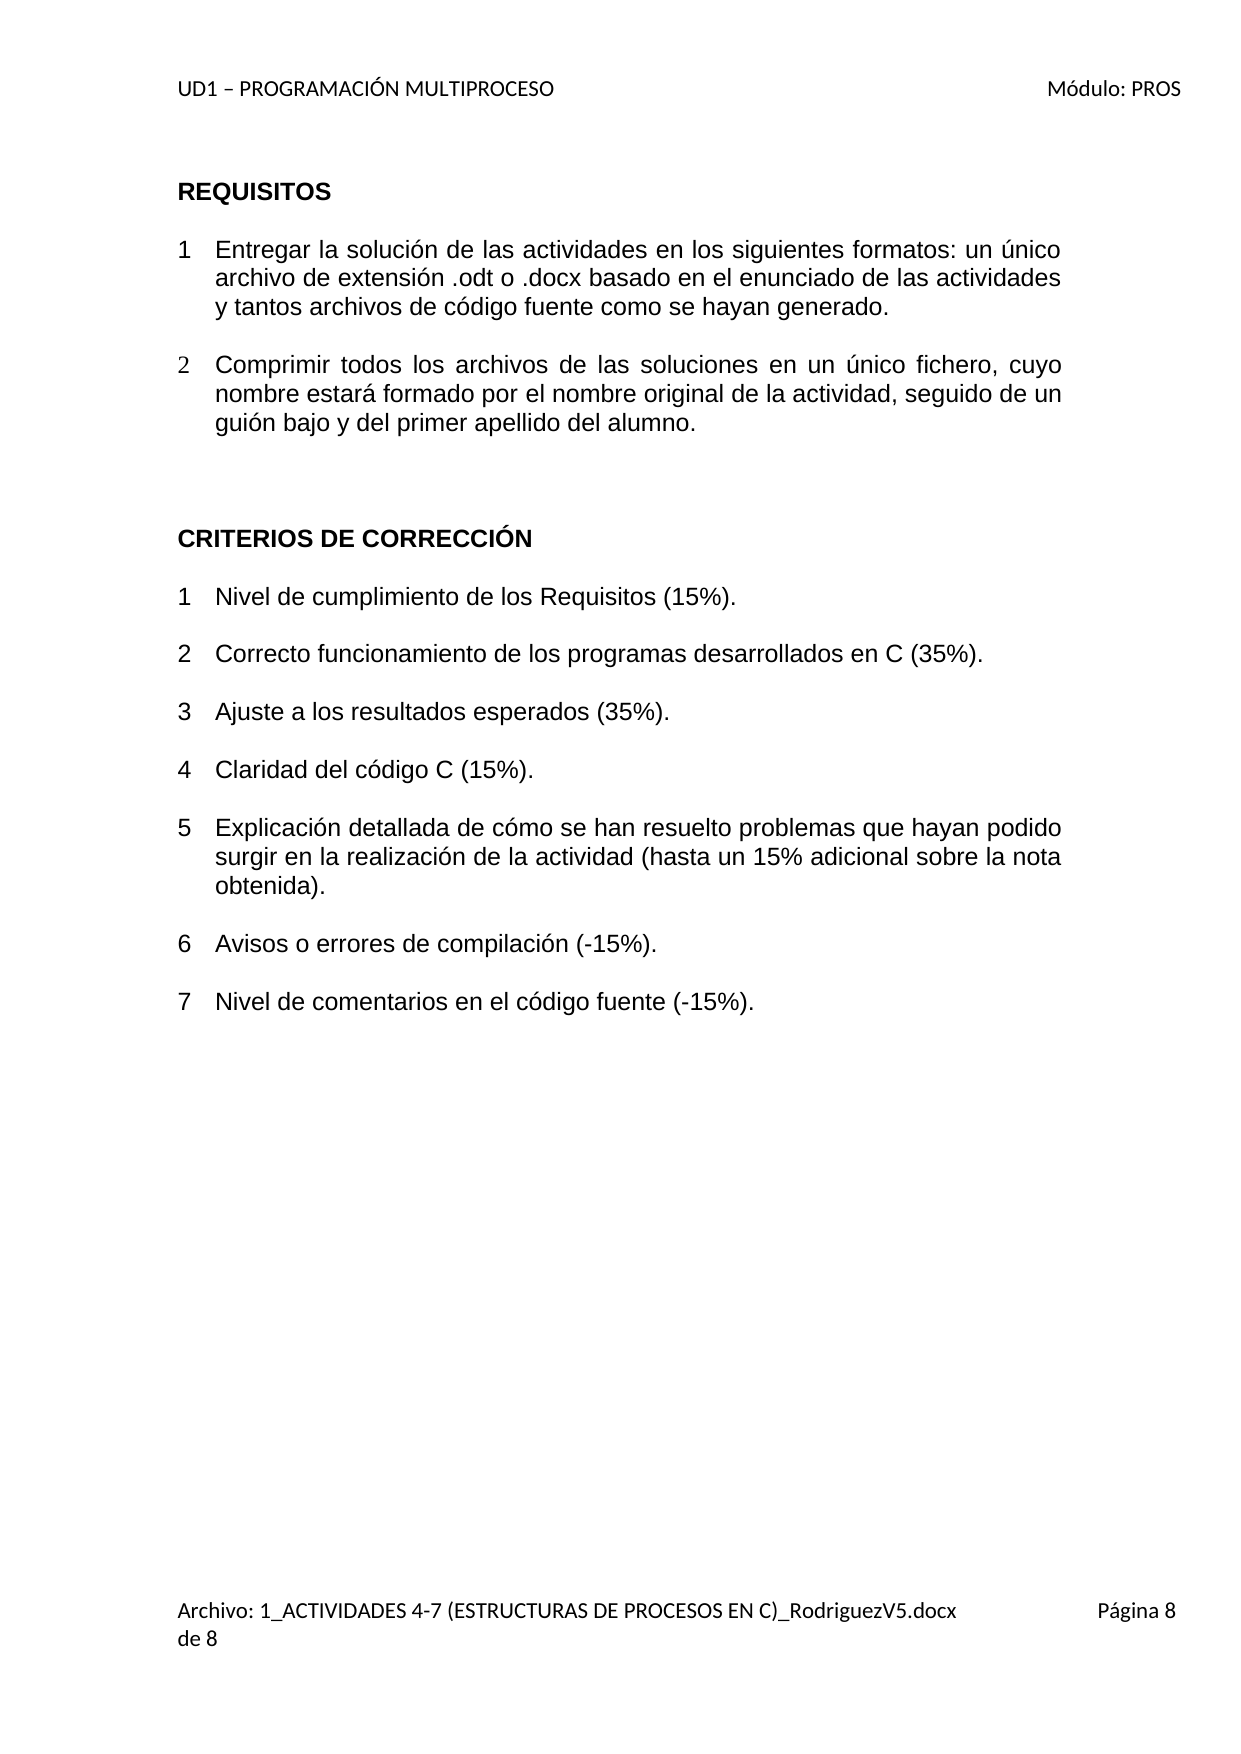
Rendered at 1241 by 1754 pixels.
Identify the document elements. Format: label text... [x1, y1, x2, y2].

text CRITERIOS DE CORRECCIÓN [177, 523, 1063, 552]
list Ajuste a los resultados esperados (35%). [177, 697, 1063, 726]
list Nivel de cumplimiento de los Requisitos (15%). [177, 581, 1063, 610]
list Avisos o errores de compilación (-15%). [177, 928, 1063, 957]
list Entregar la solución de las actividades en los siguientes formatos: un único archivo de extensión .odt o .docx basado en el enunciado de las actividades y tantos archivos de código fuente como se hayan generado. [177, 235, 1063, 321]
list Correcto funcionamiento de los programas desarrollados en C (35%). [177, 639, 1063, 668]
list Explicación detallada de cómo se han resuelto problemas que hayan podido surgir en la realización de la actividad (hasta un 15% adicional sobre la nota obtenida). [177, 813, 1063, 899]
list Nivel de comentarios en el código fuente (-15%). [177, 986, 1063, 1015]
list Claridad del código C (15%). [177, 755, 1063, 784]
list Comprimir todos los archivos de las soluciones en un único fichero, cuyo nombre estará formado por el nombre original de la actividad, seguido de un guión bajo y del primer apellido del alumno. [177, 350, 1063, 436]
text REQUISITOS [177, 177, 1063, 206]
